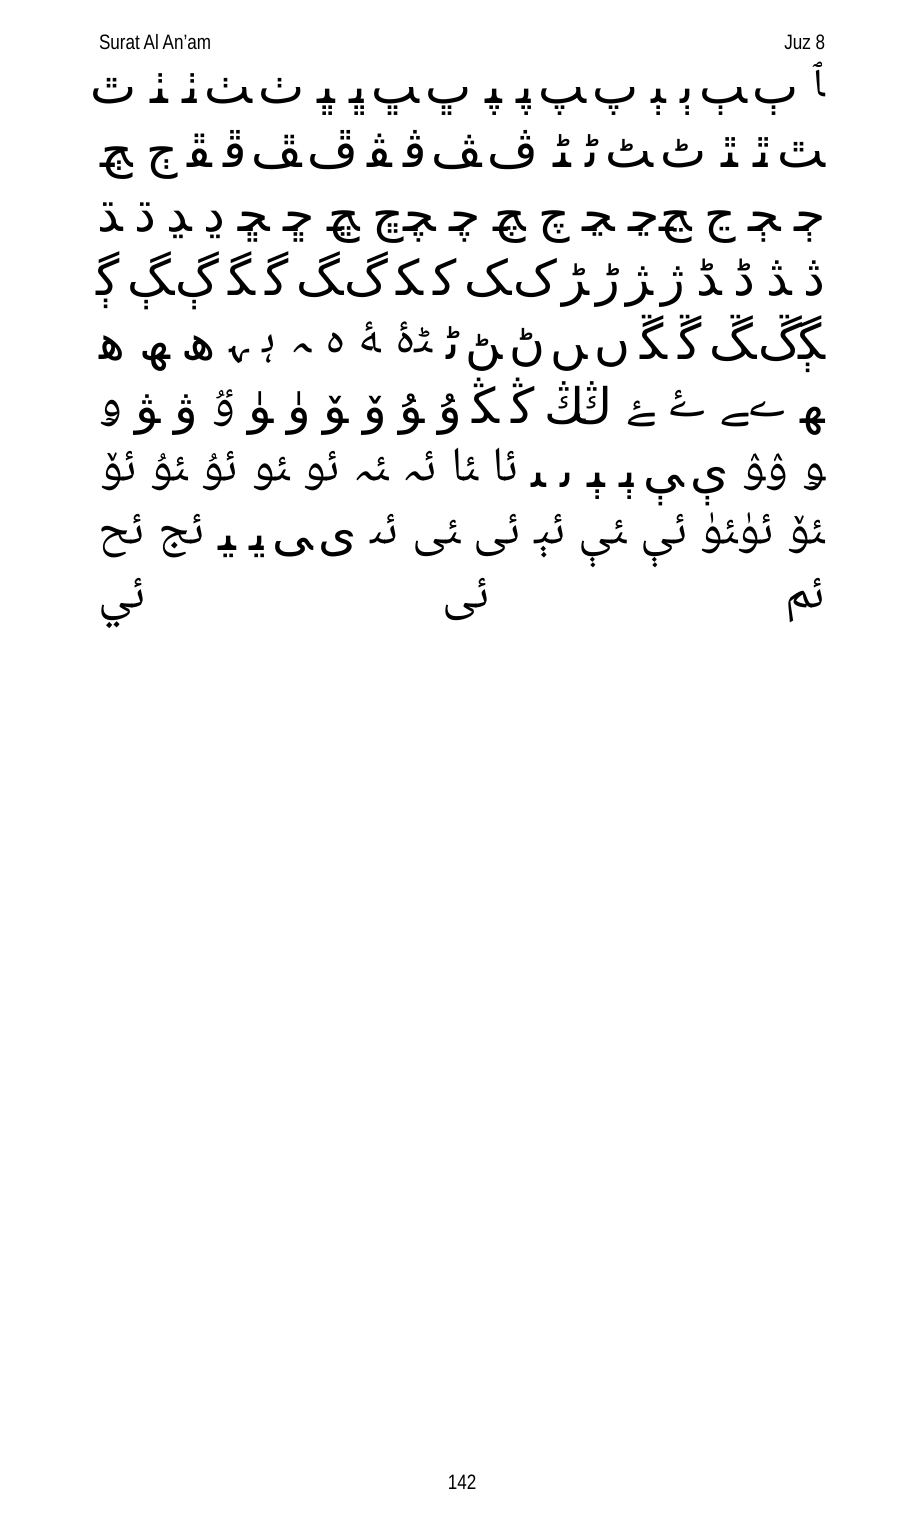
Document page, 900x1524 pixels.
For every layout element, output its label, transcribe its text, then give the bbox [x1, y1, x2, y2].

text ﭑ ﭒ ﭓ ﭔ ﭕ ﭖ ﭗ ﭘ ﭙ ﭚ ﭛ ﭜ ﭝ ﭞ ﭟ ﭠ ﭡ ﭢ ﭣ ﭤ ﭥ ﭦ ﭧ ﭨ ﭩ ﭪ ﭫ ﭬ ﭭ ﭮ ﭯ ﭰ ﭱ ﭲ ﭳ ﭴ ﭵ ﭶ ﭷﭸ ﭹ ﭺ ﭻ ﭼ ﭽﭾ ﭿ ﮀ ﮁ ﮂ ﮃ ﮄ ﮅ ﮆ ﮇ ﮈ ﮉ ﮊ ﮋ ﮌ ﮍ ﮎ ﮏ ﮐ ﮑ ﮒ ﮓ ﮔ ﮕ ﮖ ﮗ ﮘ ﮙﮚ ﮛ ﮜ ﮝ ﮞ ﮟ ﮠ ﮡ ﮢ ﮣﮤ ﮥ ﮦ ﮧ ﮨ ﮩ ﮪ ﮫ ﮬ ﮭ ﮮﮯ ﮰ ﮱ ﯓﯔ ﯕ ﯖ ﯗ ﯘ ﯙ ﯚ ﯛ ﯜ ﯝ ﯞ ﯟ ﯠ ﯡ ﯢﯣ ﯤ ﯥ ﯦ ﯧ ﯨ ﯩ ﯪ ﯫ ﯬ ﯭ ﯮ ﯯ ﯰ ﯱ ﯲ ﯳ ﯴﯵ ﯶ ﯷ ﯸ ﯹ ﯺ ﯻ ﯼ ﯽ ﯾ ﯿ ﰀ ﰁ ﰂ ﰃ ﰄ [99, 60, 825, 635]
